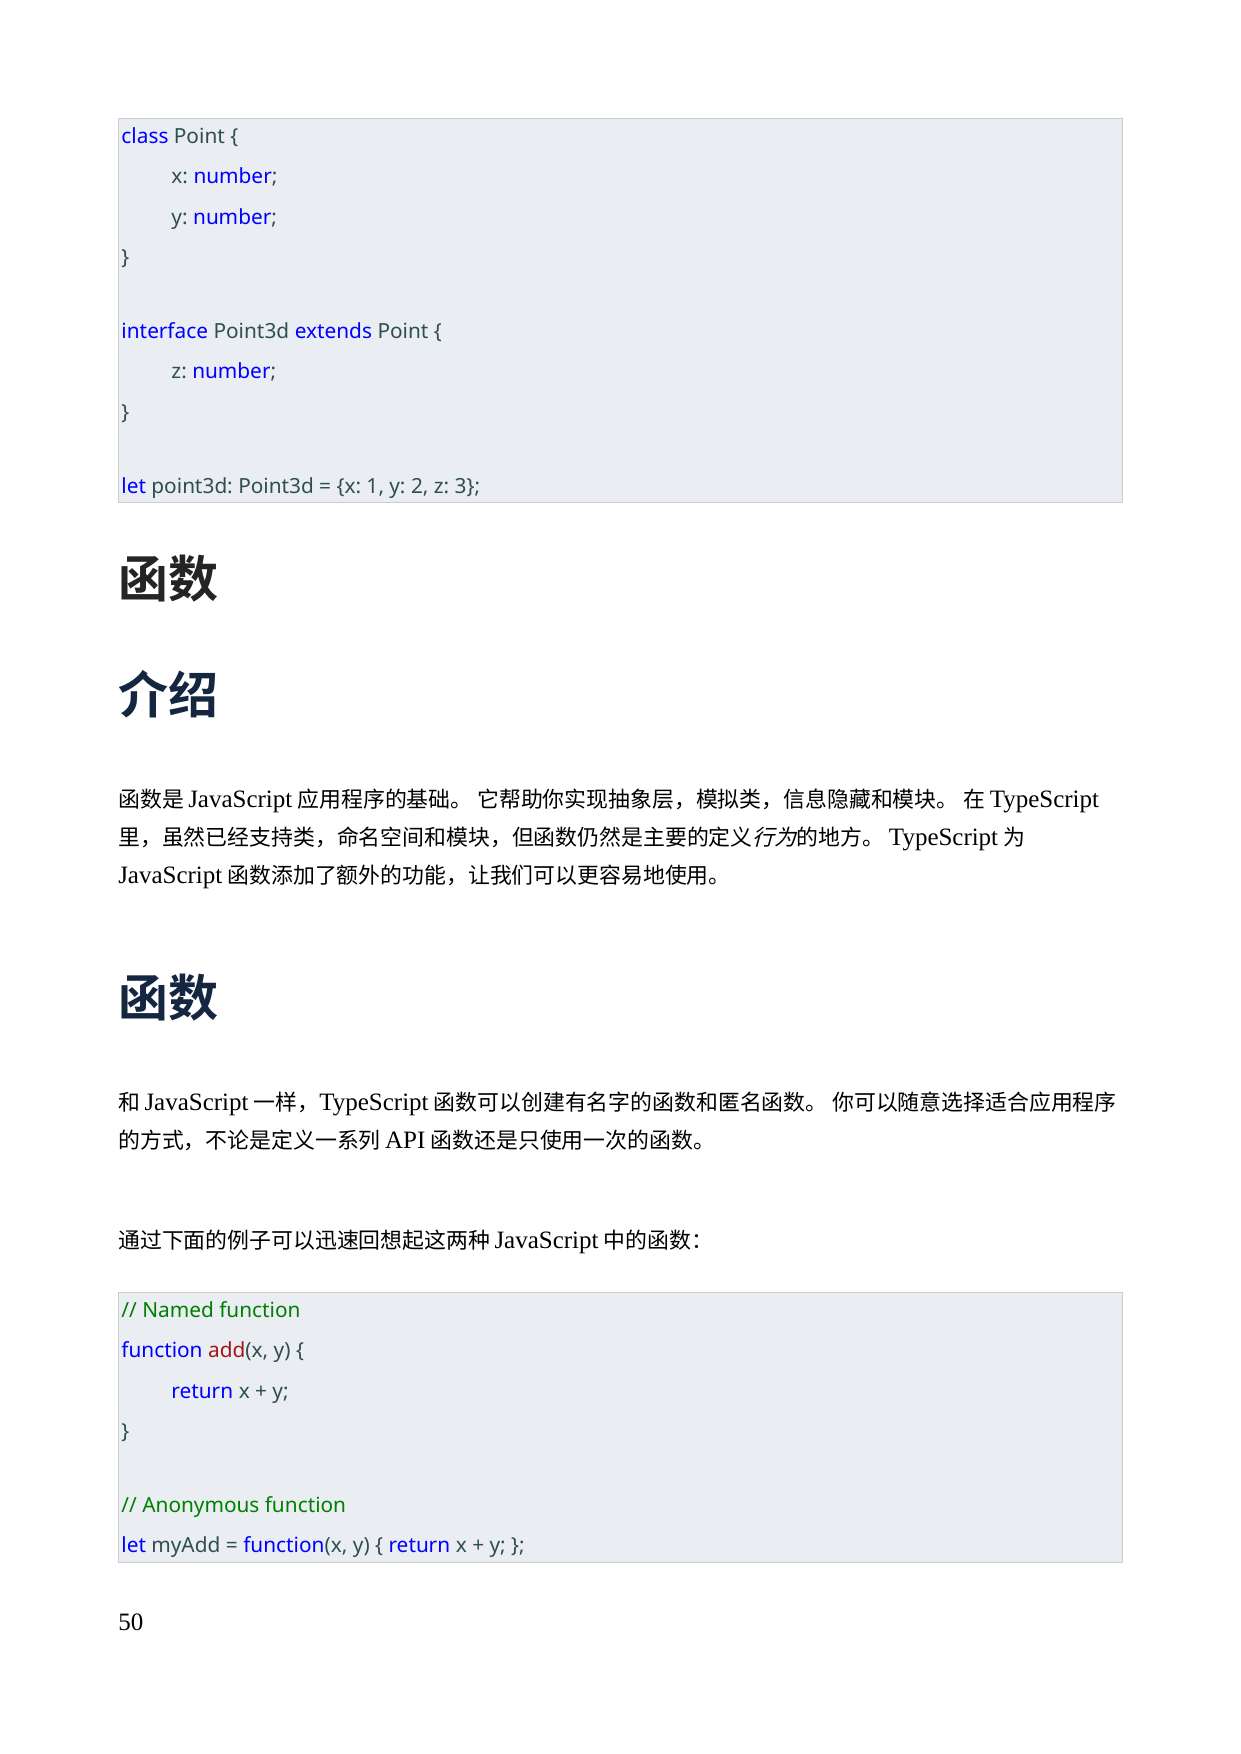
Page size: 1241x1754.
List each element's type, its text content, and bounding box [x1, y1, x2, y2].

subtitle 介绍 [118, 656, 1122, 728]
text } [119, 394, 1122, 426]
text x: number; [119, 158, 1122, 190]
text 函数是JavaScript应用程序的基础。 它帮助你实现抽象层，模拟类，信息隐藏和模块。 在TypeScript里，虽然已经支持类，命名空间和模块，但函数仍然是主要的定义行为的地方。 TypeScript为JavaScript函数添加了额外的功能，让我们可以更容易地使用。 [118, 782, 1122, 889]
text 和JavaScript一样，TypeScript函数可以创建有名字的函数和匿名函数。 你可以随意选择适合应用程序的方式，不论是定义一系列API函数还是只使用一次的函数。 [118, 1085, 1122, 1154]
text let myAdd = function(x, y) { return x + y; }; [119, 1527, 1122, 1562]
subtitle 函数 [118, 539, 1122, 612]
text z: number; [119, 354, 1122, 385]
text interface Point3d extends Point { [119, 313, 1122, 345]
text } [119, 239, 1122, 271]
text } [119, 1413, 1122, 1445]
text class Point { [119, 119, 1122, 149]
text // Anonymous function [119, 1487, 1122, 1519]
text 通过下面的例子可以迅速回想起这两种JavaScript中的函数： [118, 1223, 1122, 1255]
text let point3d: Point3d = {x: 1, y: 2, z: 3}; [119, 468, 1122, 502]
text return x + y; [119, 1373, 1122, 1404]
text // Named function [119, 1293, 1122, 1324]
subtitle 函数 [118, 958, 1122, 1031]
text y: number; [119, 199, 1122, 231]
text function add(x, y) { [119, 1332, 1122, 1364]
